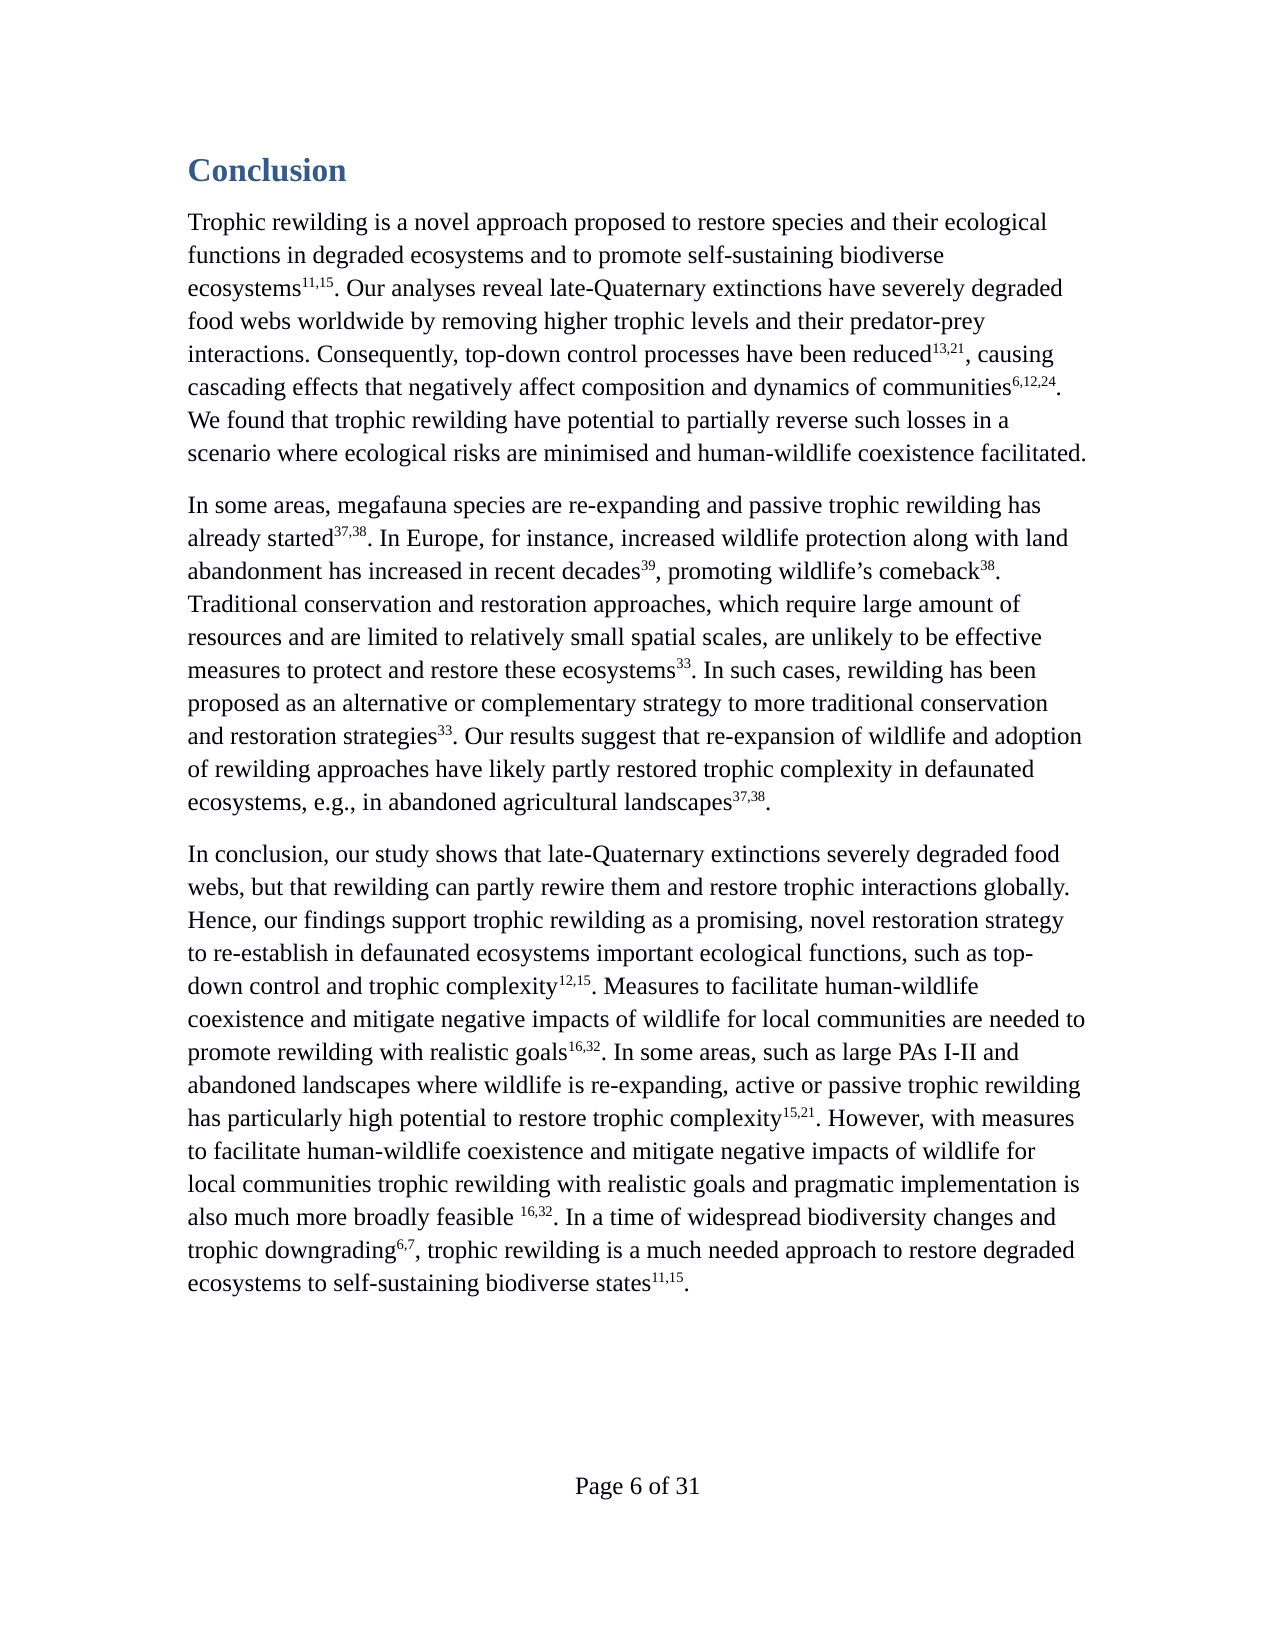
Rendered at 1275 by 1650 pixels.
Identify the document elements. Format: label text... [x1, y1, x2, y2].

subtitle Conclusion [187, 150, 1087, 188]
text Trophic rewilding is a novel approach proposed to restore species and their ecological functions in degraded ecosystems and to promote self-sustaining biodiverse ecosystems11,15⁠. Our analyses reveal late-Quaternary extinctions have severely degraded food webs worldwide by removing higher trophic levels and their predator-prey interactions. Consequently, top-down control processes have been reduced13,21⁠, causing cascading effects that negatively affect composition and dynamics of communities6,12,24⁠. We found that trophic rewilding have potential to partially reverse such losses in a scenario where ecological risks are minimised and human-wildlife coexistence facilitated. [187, 207, 1087, 467]
text In some areas, megafauna species are re-expanding and passive trophic rewilding has already started37,38⁠. In Europe, for instance, increased wildlife protection along with land abandonment has increased in recent decades39⁠, promoting wildlife’s comeback38⁠. Traditional conservation and restoration approaches, which require large amount of resources and are limited to relatively small spatial scales, are unlikely to be effective measures to protect and restore these ecosystems33⁠. In such cases, rewilding has been proposed as an alternative or complementary strategy to more traditional conservation and restoration strategies33⁠. Our results suggest that re-expansion of wildlife and adoption of rewilding approaches have likely partly restored trophic complexity in defaunated ecosystems, e.g., in abandoned agricultural landscapes37,38⁠. [187, 490, 1087, 816]
text In conclusion, our study shows that late-Quaternary extinctions severely degraded food webs, but that rewilding can partly rewire them and restore trophic interactions globally. Hence, our findings support trophic rewilding as a promising, novel restoration strategy to re-establish in defaunated ecosystems important ecological functions, such as top-down control and trophic complexity12,15⁠. Measures to facilitate human-wildlife coexistence and mitigate negative impacts of wildlife for local communities are needed to promote rewilding with realistic goals16,32⁠. In some areas, such as large PAs I-II and abandoned landscapes where wildlife is re-expanding, active or passive trophic rewilding has particularly high potential to restore trophic complexity15,21⁠. However, with measures to facilitate human-wildlife coexistence and mitigate negative impacts of wildlife for local communities trophic rewilding with realistic goals and pragmatic implementation is also much more broadly feasible 16,32⁠. In a time of widespread biodiversity changes and trophic downgrading6,7⁠, trophic rewilding is a much needed approach to restore degraded ecosystems to self-sustaining biodiverse states11,15⁠. [187, 839, 1087, 1297]
